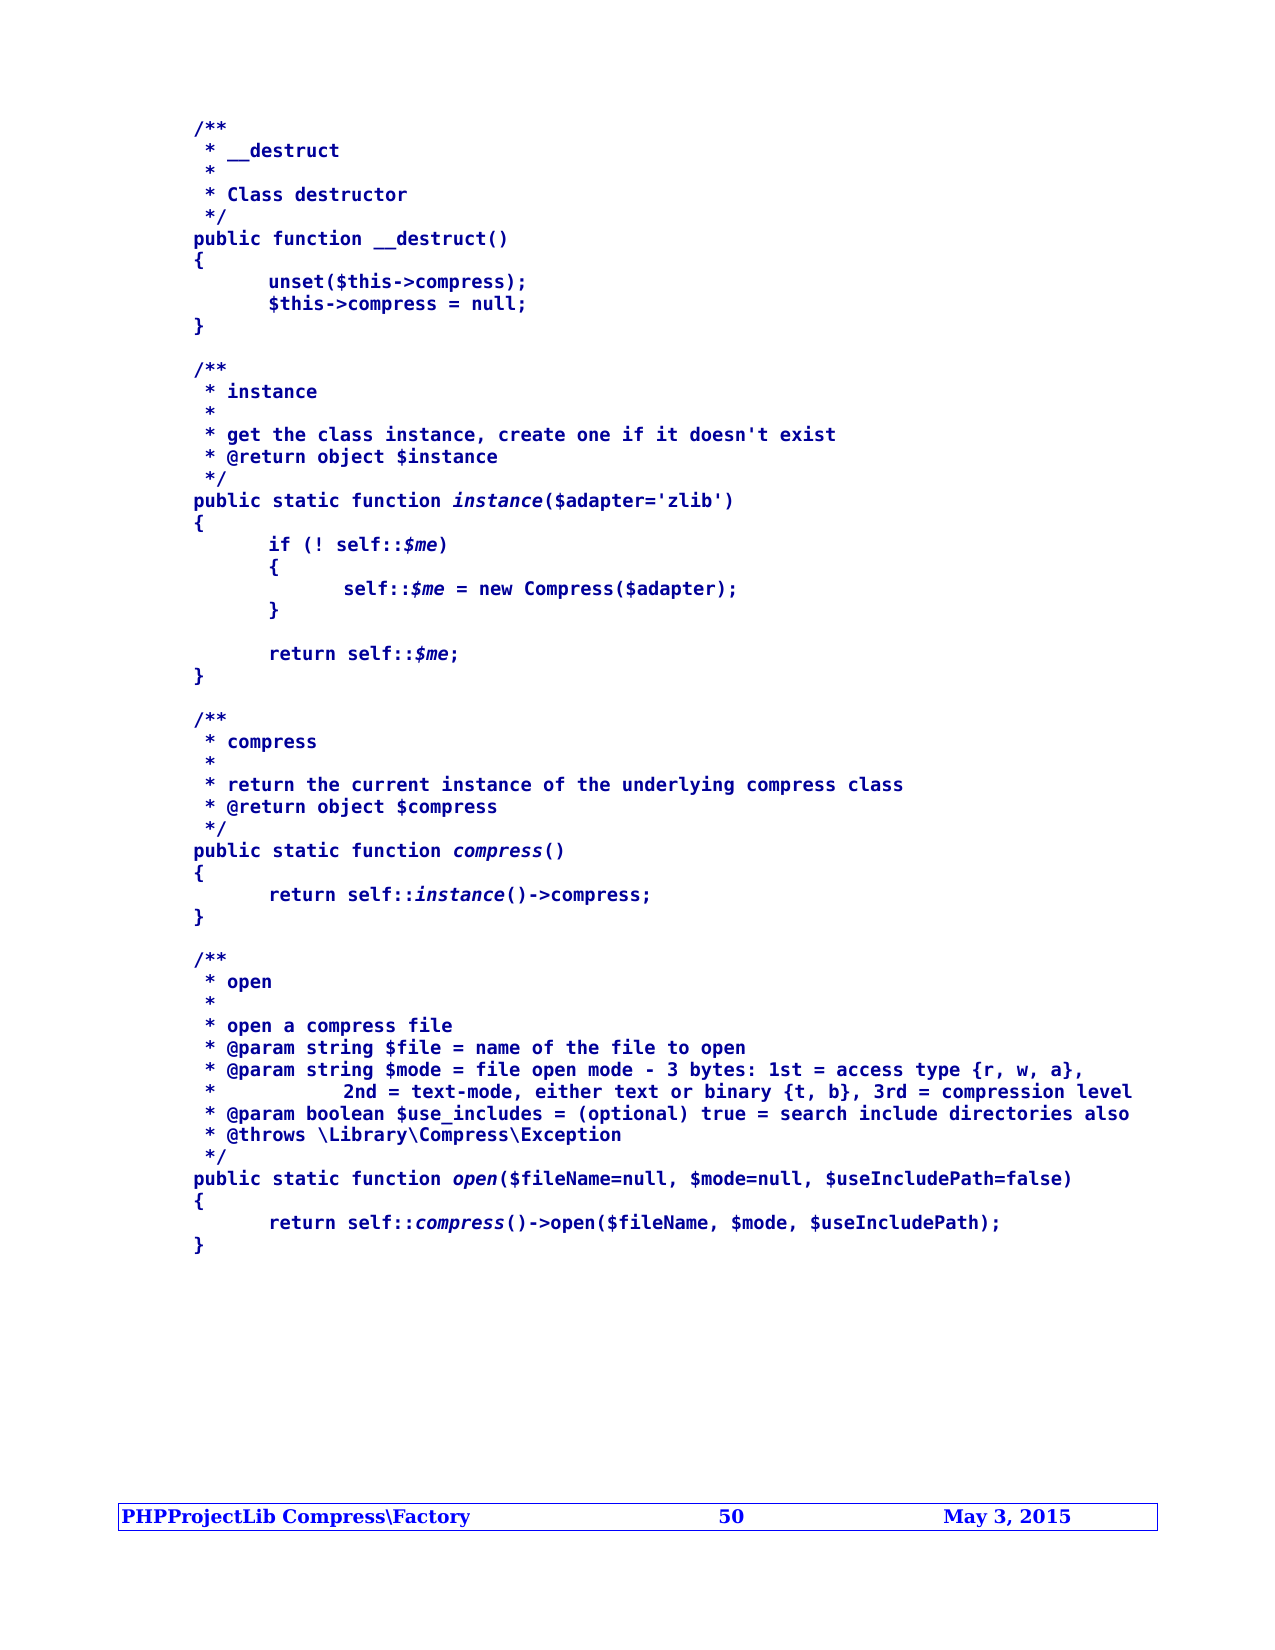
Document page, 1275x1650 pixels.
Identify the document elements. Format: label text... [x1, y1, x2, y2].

text * @return object $instance [118, 446, 1157, 468]
text */ [118, 1146, 1157, 1168]
text * Class destructor [118, 184, 1157, 206]
text } [118, 1234, 1157, 1256]
text * [118, 993, 1157, 1015]
text * compress [118, 731, 1157, 752]
text } [118, 906, 1157, 927]
text * [118, 752, 1157, 774]
text public static function open($fileName=null, $mode=null, $useIncludePath=false) [118, 1168, 1157, 1190]
text * get the class instance, create one if it doesn't exist [118, 424, 1157, 446]
text } [118, 599, 1157, 621]
text * __destruct [118, 140, 1157, 162]
text * @param string $mode = file open mode - 3 bytes: 1st = access type {r, w, a}, [118, 1059, 1157, 1081]
text { [118, 512, 1157, 534]
text return self::$me; [118, 643, 1157, 665]
text */ [118, 468, 1157, 490]
text { [118, 1190, 1157, 1212]
text * instance [118, 381, 1157, 402]
text /** [118, 118, 1157, 140]
text * return the current instance of the underlying compress class [118, 774, 1157, 796]
text /** [118, 709, 1157, 731]
text } [118, 665, 1157, 687]
text { [118, 249, 1157, 271]
text * @param boolean $use_includes = (optional) true = search include directories also [118, 1102, 1157, 1124]
text * @throws \Library\Compress\Exception [118, 1124, 1157, 1146]
text public static function compress() [118, 840, 1157, 862]
text * open a compress file [118, 1015, 1157, 1037]
text unset($this->compress); [118, 271, 1157, 293]
text * [118, 162, 1157, 184]
text $this->compress = null; [118, 293, 1157, 315]
text self::$me = new Compress($adapter); [118, 577, 1157, 599]
text * 2nd = text-mode, either text or binary {t, b}, 3rd = compression level [118, 1081, 1157, 1102]
text /** [118, 359, 1157, 381]
text * open [118, 971, 1157, 993]
text * [118, 402, 1157, 424]
text public static function instance($adapter='zlib') [118, 490, 1157, 512]
text return self::compress()->open($fileName, $mode, $useIncludePath); [118, 1212, 1157, 1234]
text { [118, 556, 1157, 577]
text */ [118, 206, 1157, 227]
text } [118, 315, 1157, 337]
text public function __destruct() [118, 227, 1157, 249]
text return self::instance()->compress; [118, 884, 1157, 906]
text { [118, 862, 1157, 884]
text */ [118, 818, 1157, 840]
text if (! self::$me) [118, 534, 1157, 556]
text * @param string $file = name of the file to open [118, 1037, 1157, 1059]
text /** [118, 949, 1157, 971]
text * @return object $compress [118, 796, 1157, 818]
